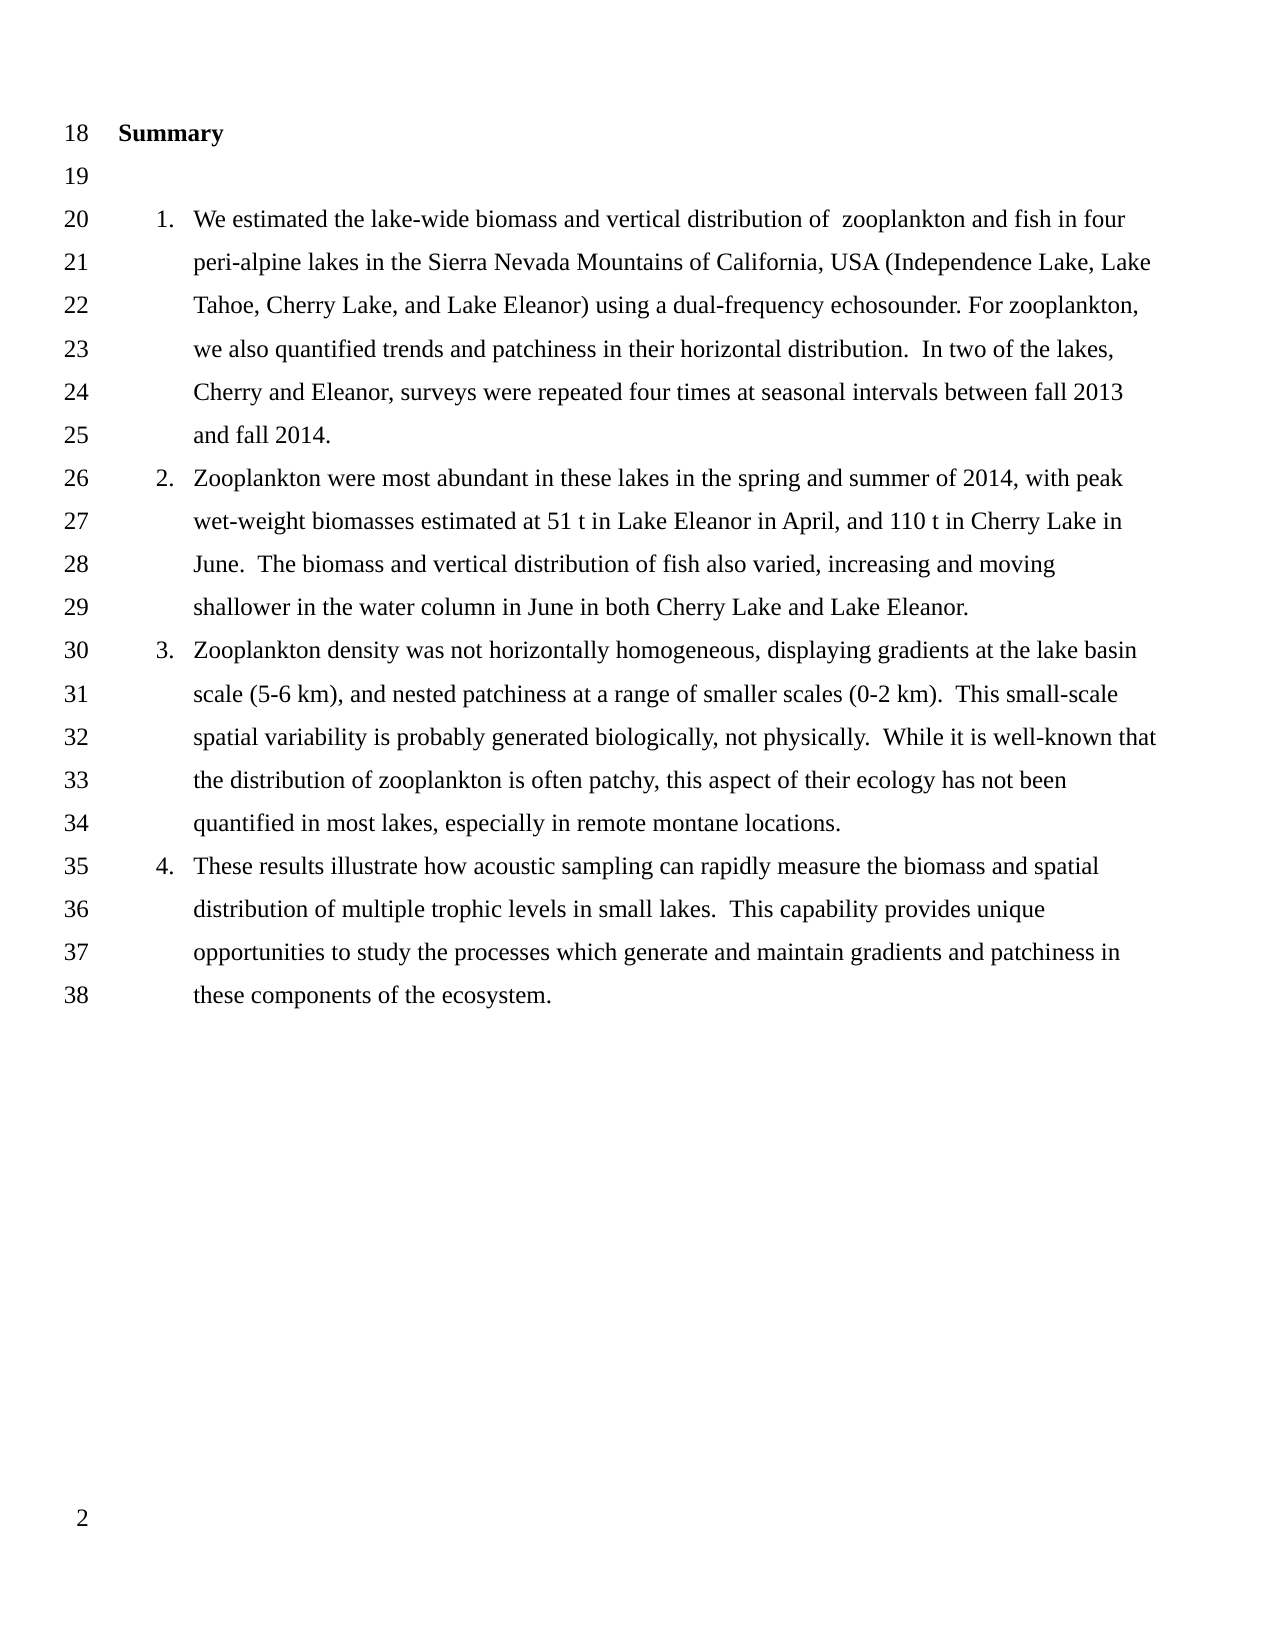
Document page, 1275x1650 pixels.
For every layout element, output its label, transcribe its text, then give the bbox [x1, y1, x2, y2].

list We estimated the lake-wide biomass and vertical distribution of zooplankton and fish in four peri-alpine lakes in the Sierra Nevada Mountains of California, USA (Independence Lake, Lake Tahoe, Cherry Lake, and Lake Eleanor) using a dual-frequency echosounder. For zooplankton, we also quantified trends and patchiness in their horizontal distribution. In two of the lakes, Cherry and Eleanor, surveys were repeated four times at seasonal intervals between fall 2013 and fall 2014. [156, 204, 1157, 449]
list Zooplankton were most abundant in these lakes in the spring and summer of 2014, with peak wet-weight biomasses estimated at 51 t in Lake Eleanor in April, and 110 t in Cherry Lake in June. The biomass and vertical distribution of fish also varied, increasing and moving shallower in the water column in June in both Cherry Lake and Lake Eleanor. [156, 463, 1157, 621]
list Zooplankton density was not horizontally homogeneous, displaying gradients at the lake basin scale (5-6 km), and nested patchiness at a range of smaller scales (0-2 km). This small-scale spatial variability is probably generated biologically, not physically. While it is well-known that the distribution of zooplankton is often patchy, this aspect of their ecology has not been quantified in most lakes, especially in remote montane locations. [156, 636, 1157, 837]
text Summary [118, 118, 1157, 147]
list These results illustrate how acoustic sampling can rapidly measure the biomass and spatial distribution of multiple trophic levels in small lakes. This capability provides unique opportunities to study the processes which generate and maintain gradients and patchiness in these components of the ecosystem. [156, 851, 1157, 1009]
